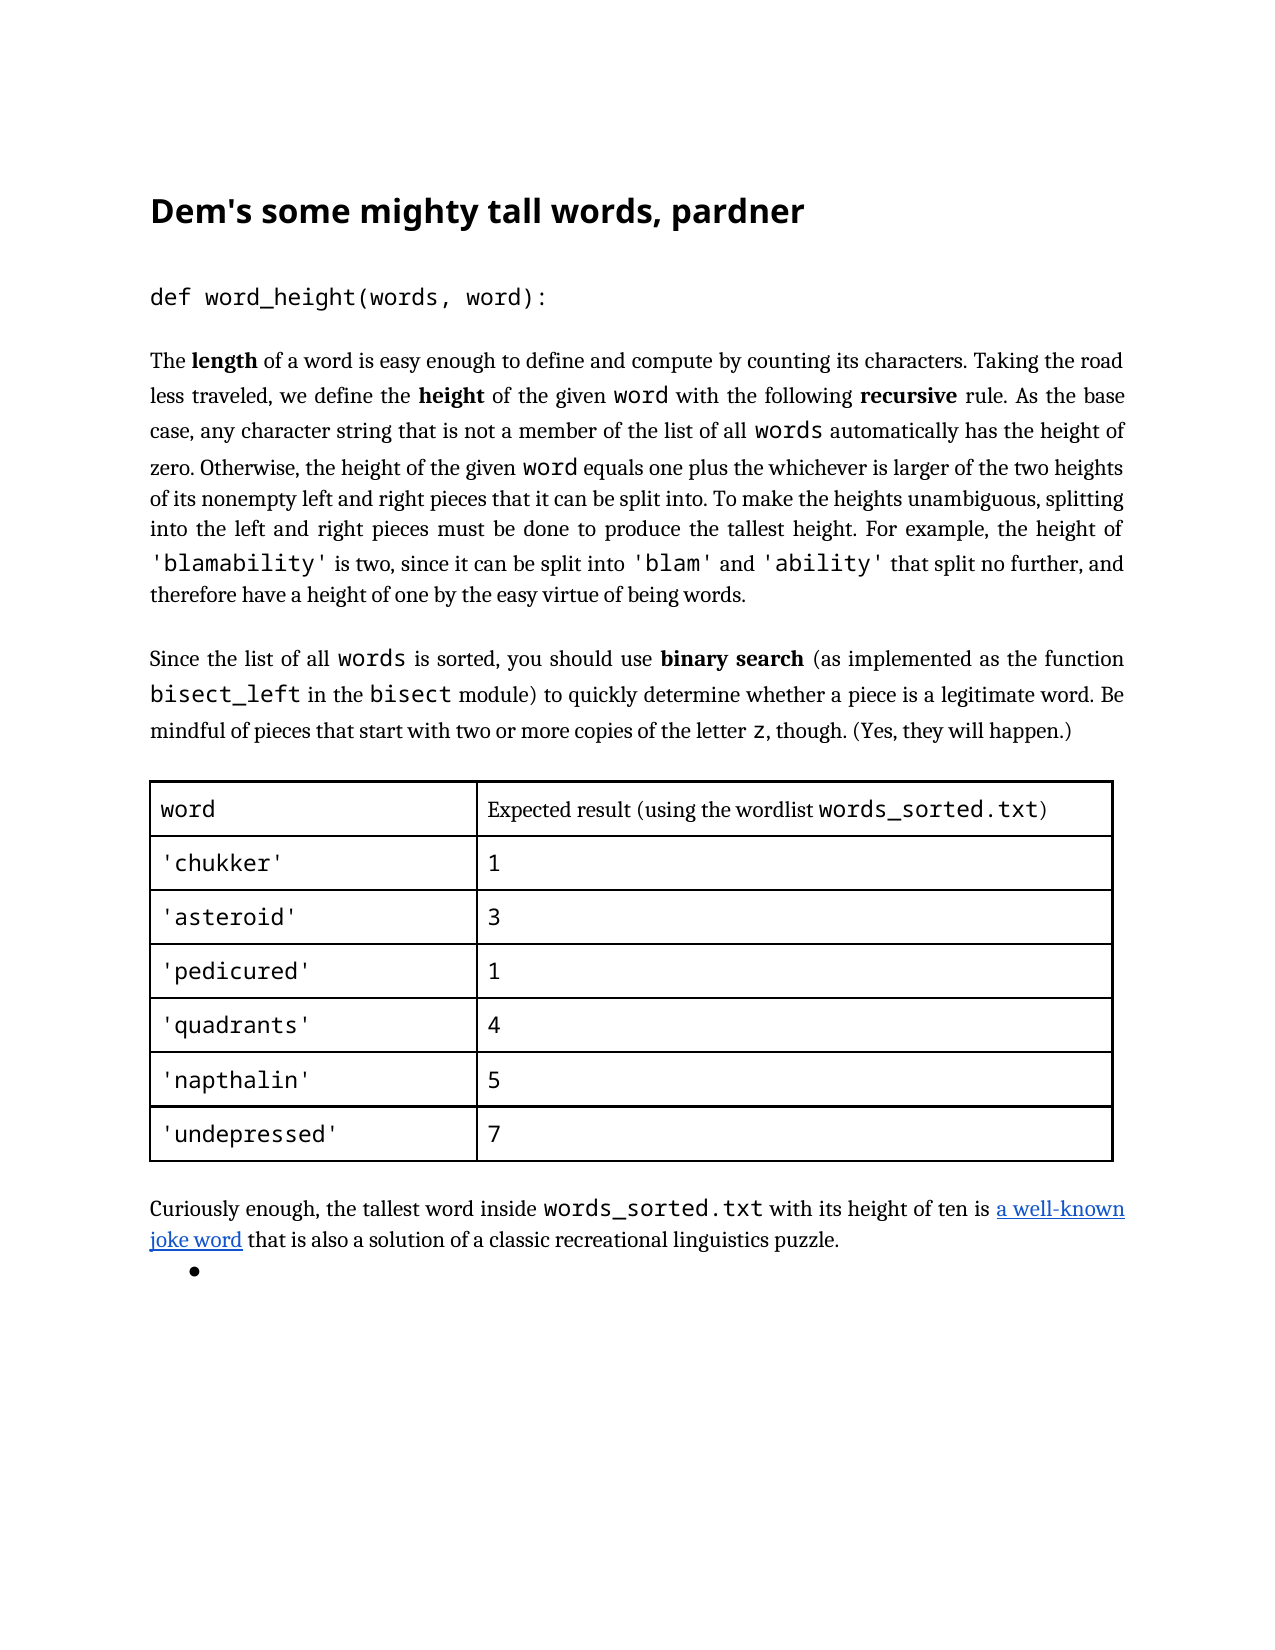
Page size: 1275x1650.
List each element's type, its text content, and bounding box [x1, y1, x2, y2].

table_cell 'chukker' [151, 837, 476, 889]
table_cell 3 [478, 891, 1111, 943]
table_header Expected result (using the wordlist words_sorted.txt) [478, 783, 1111, 834]
text Since the list of all words is sorted, you should use binary search (as implemented as the function bisect_left in the bisect module) to quickly determine whether a piece is a legitimate word. Be mindful of pieces that start with two or more copies of the letter z, though. (Yes, they will happen.) [150, 642, 1125, 745]
text def word_height(words, word): [150, 281, 1125, 313]
table_cell 'napthalin' [151, 1053, 476, 1105]
table_header word [151, 783, 476, 834]
table_cell 'pedicured' [151, 945, 476, 997]
table_cell 1 [478, 945, 1111, 997]
text The length of a word is easy enough to define and compute by counting its characters. Taking the road less traveled, we define the height of the given word with the following recursive rule. As the base case, any character string that is not a member of the list of all words automatically has the height of zero. Otherwise, the height of the given word equals one plus the whichever is larger of the two heights of its nonempty left and right pieces that it can be split into. To make the heights unambiguous, splitting into the left and right pieces must be done to produce the tallest height. For example, the height of 'blamability' is two, since it can be split into 'blam' and 'ability' that split no further, and therefore have a height of one by the easy virtue of being words. [150, 347, 1125, 608]
table_cell 4 [478, 999, 1111, 1051]
subtitle Dem's some mighty tall words, pardner [150, 187, 1125, 233]
text Curiously enough, the tallest word inside words_sorted.txt with its height of ten is a well-known joke word that is also a solution of a classic recreational linguistics puzzle. [150, 1192, 1125, 1253]
table_cell 7 [478, 1108, 1111, 1159]
table_cell 1 [478, 837, 1111, 889]
table_cell 'asteroid' [151, 891, 476, 943]
table_cell 'quadrants' [151, 999, 476, 1051]
table_cell 5 [478, 1053, 1111, 1105]
table_cell 'undepressed' [151, 1108, 476, 1159]
